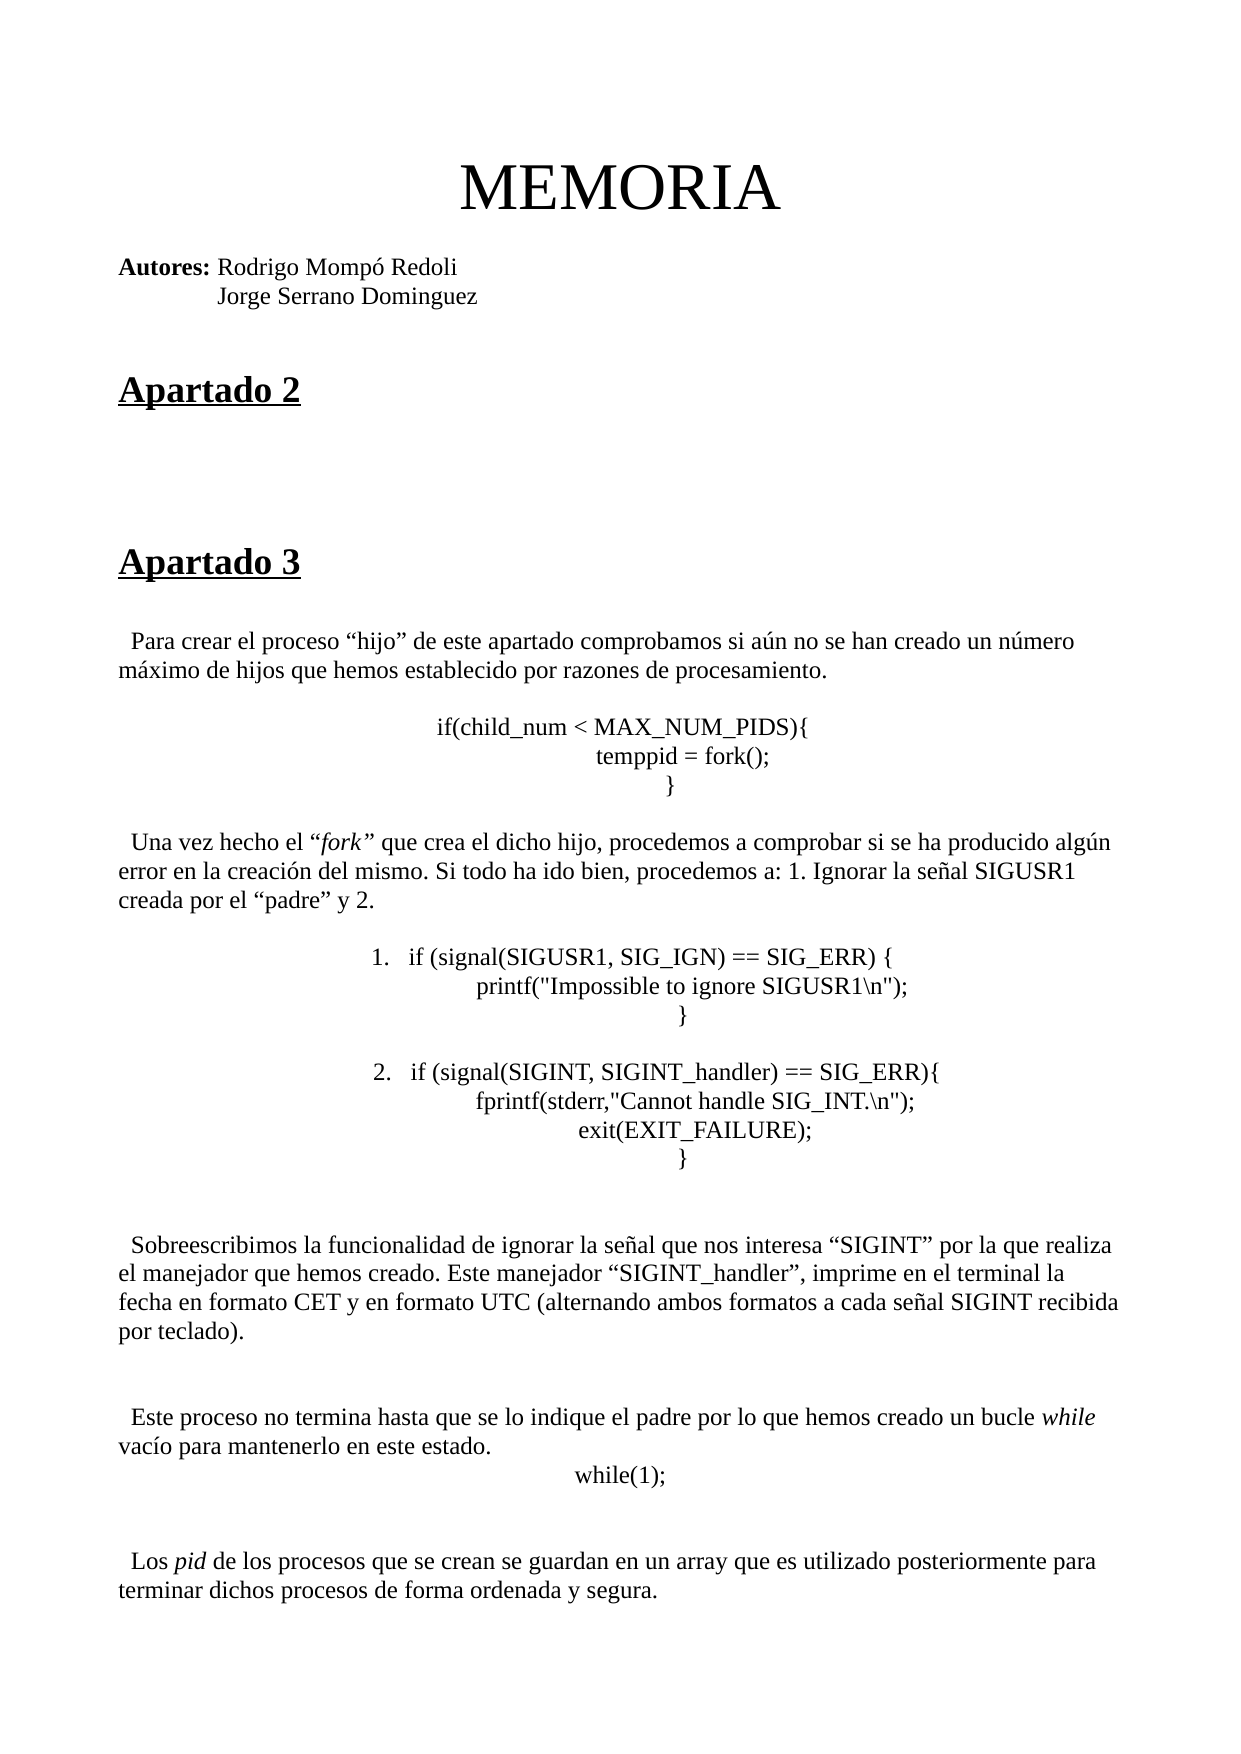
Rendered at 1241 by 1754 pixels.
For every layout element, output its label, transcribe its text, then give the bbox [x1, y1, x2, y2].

text if(child_num < MAX_NUM_PIDS){ [118, 712, 1122, 741]
text } [118, 1143, 1122, 1172]
text printf("Impossible to ignore SIGUSR1\n"); [118, 971, 1122, 1000]
text 2. if (signal(SIGINT, SIGINT_handler) == SIG_ERR){ [118, 1057, 1122, 1086]
text Para crear el proceso “hijo” de este apartado comprobamos si aún no se han creado un número máximo de hijos que hemos establecido por razones de procesamiento. [118, 626, 1122, 683]
text 1. if (signal(SIGUSR1, SIG_IGN) == SIG_ERR) { [118, 942, 1122, 971]
text Una vez hecho el “fork” que crea el dicho hijo, procedemos a comprobar si se ha producido algún error en la creación del mismo. Si todo ha ido bien, procedemos a: 1. Ignorar la señal SIGUSR1 creada por el “padre” y 2. [118, 827, 1122, 913]
text while(1); [118, 1460, 1122, 1488]
text Jorge Serrano Dominguez [118, 281, 1122, 310]
text Los pid de los procesos que se crean se guardan en un array que es utilizado posteriormente para terminar dichos procesos de forma ordenada y segura. [118, 1546, 1122, 1603]
text Apartado 2 [118, 367, 1122, 410]
text temppid = fork(); [118, 741, 1122, 770]
text Este proceso no termina hasta que se lo indique el padre por lo que hemos creado un bucle while vacío para mantenerlo en este estado. [118, 1402, 1122, 1460]
text MEMORIA [118, 147, 1122, 223]
text fprintf(stderr,"Cannot handle SIG_INT.\n"); [118, 1086, 1122, 1115]
text } [118, 1000, 1122, 1028]
text } [118, 770, 1122, 798]
text Autores: Rodrigo Mompó Redoli [118, 252, 1122, 281]
text Sobreescribimos la funcionalidad de ignorar la señal que nos interesa “SIGINT” por la que realiza el manejador que hemos creado. Este manejador “SIGINT_handler”, imprime en el terminal la fecha en formato CET y en formato UTC (alternando ambos formatos a cada señal SIGINT recibida por teclado). [118, 1230, 1122, 1345]
text Apartado 3 [118, 540, 1122, 583]
text exit(EXIT_FAILURE); [118, 1115, 1122, 1143]
